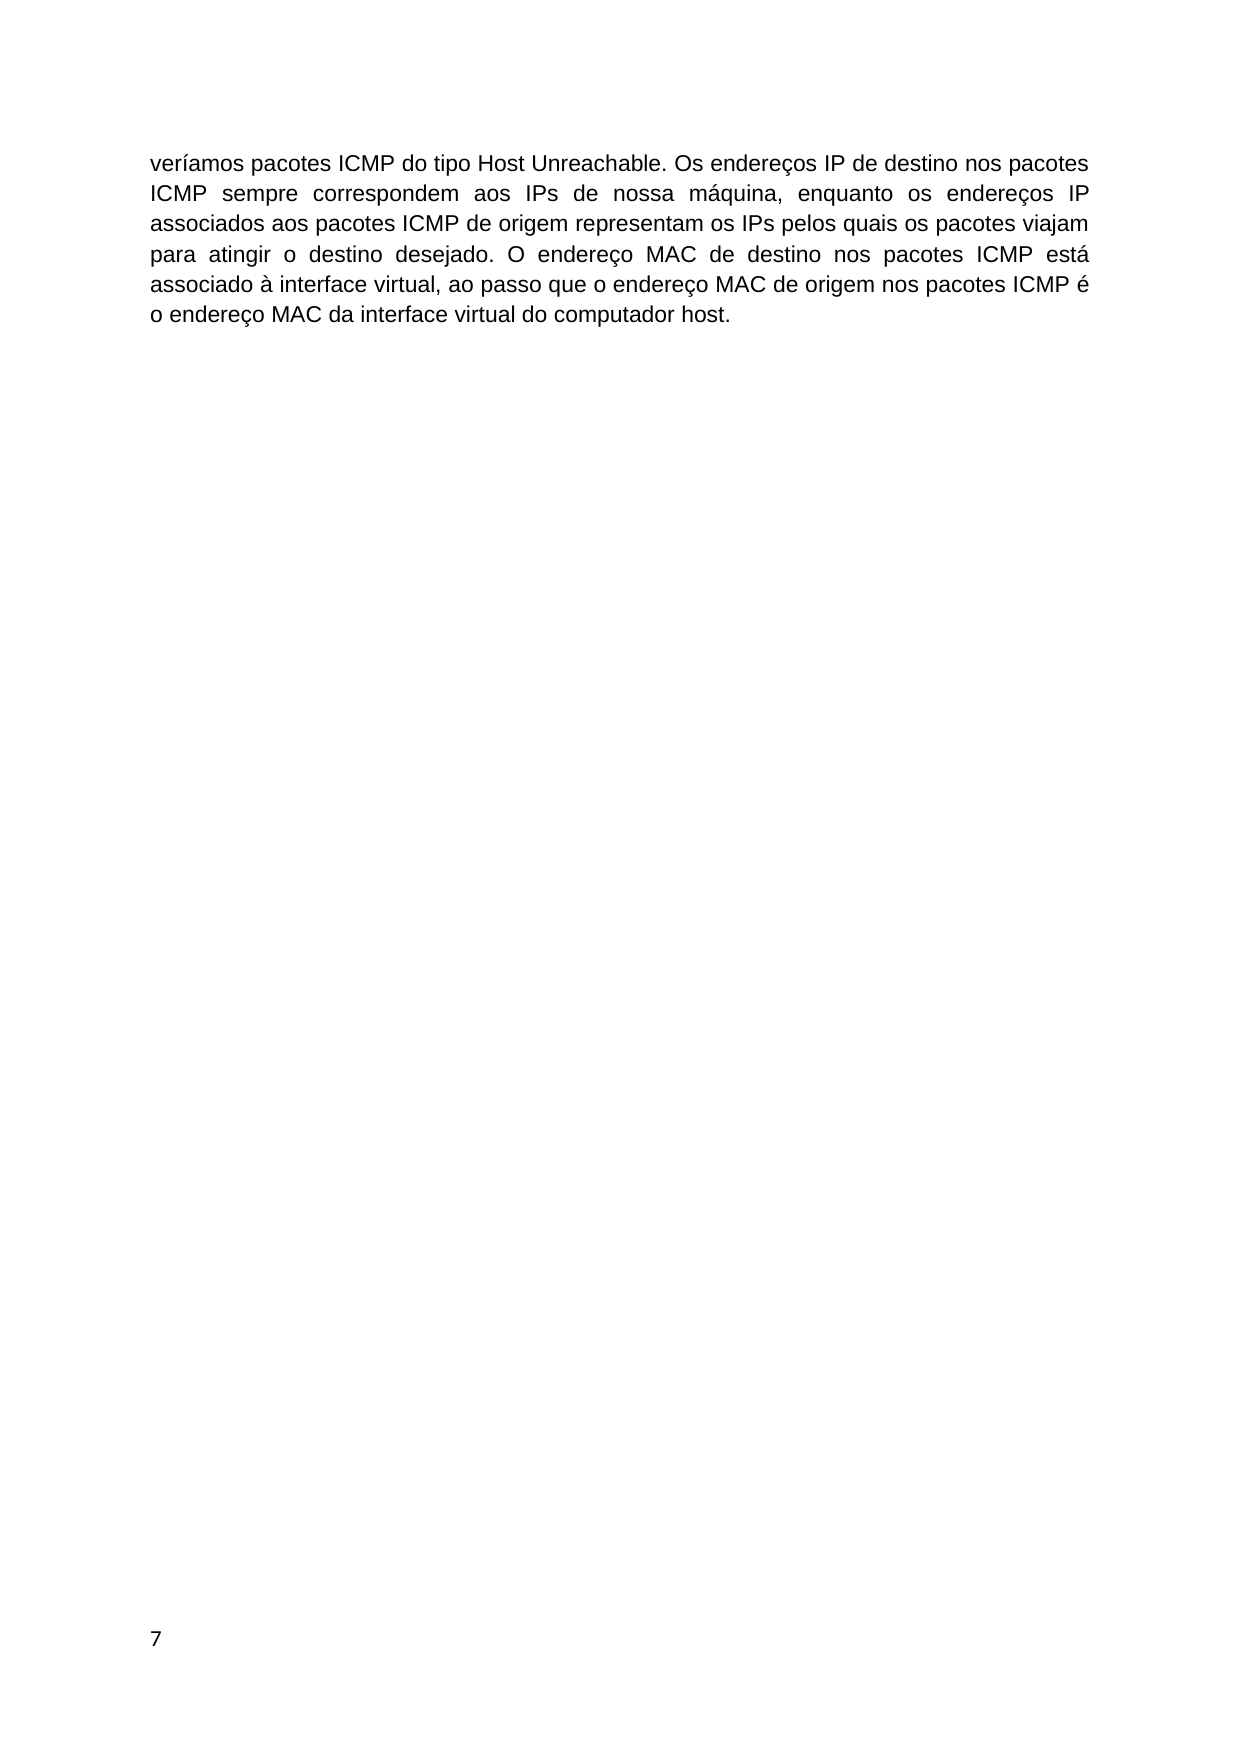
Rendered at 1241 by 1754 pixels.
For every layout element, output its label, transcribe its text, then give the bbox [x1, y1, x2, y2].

text veríamos pacotes ICMP do tipo Host Unreachable. Os endereços IP de destino nos pacotes ICMP sempre correspondem aos IPs de nossa máquina, enquanto os endereços IP associados aos pacotes ICMP de origem representam os IPs pelos quais os pacotes viajam para atingir o destino desejado. O endereço MAC de destino nos pacotes ICMP está associado à interface virtual, ao passo que o endereço MAC de origem nos pacotes ICMP é o endereço MAC da interface virtual do computador host. [150, 150, 1090, 327]
